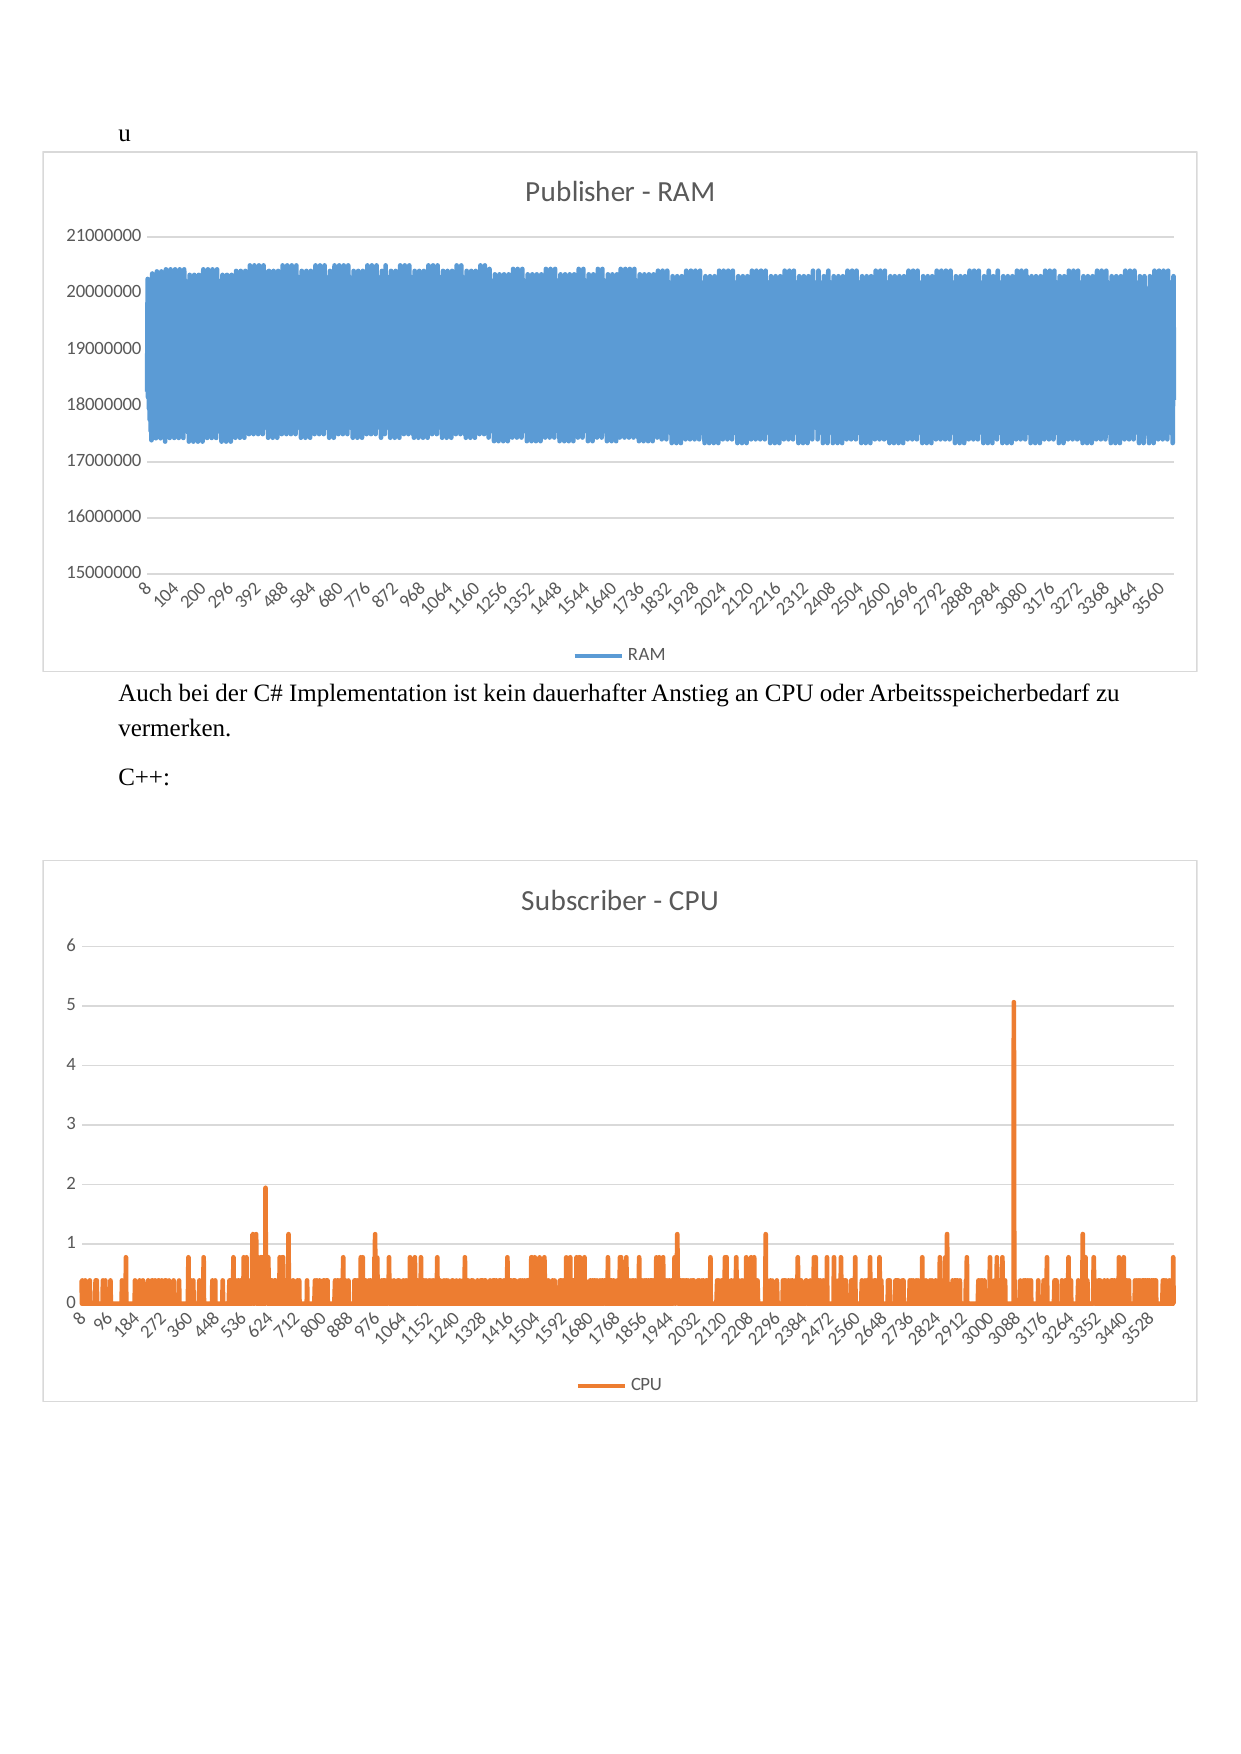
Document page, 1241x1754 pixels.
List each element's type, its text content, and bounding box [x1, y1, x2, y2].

text C++: [118, 762, 1122, 791]
text Auch bei der C# Implementation ist kein dauerhafter Anstieg an CPU oder Arbeitsspeicherbedarf zu vermerken. [118, 672, 1122, 741]
text u [118, 118, 1122, 147]
